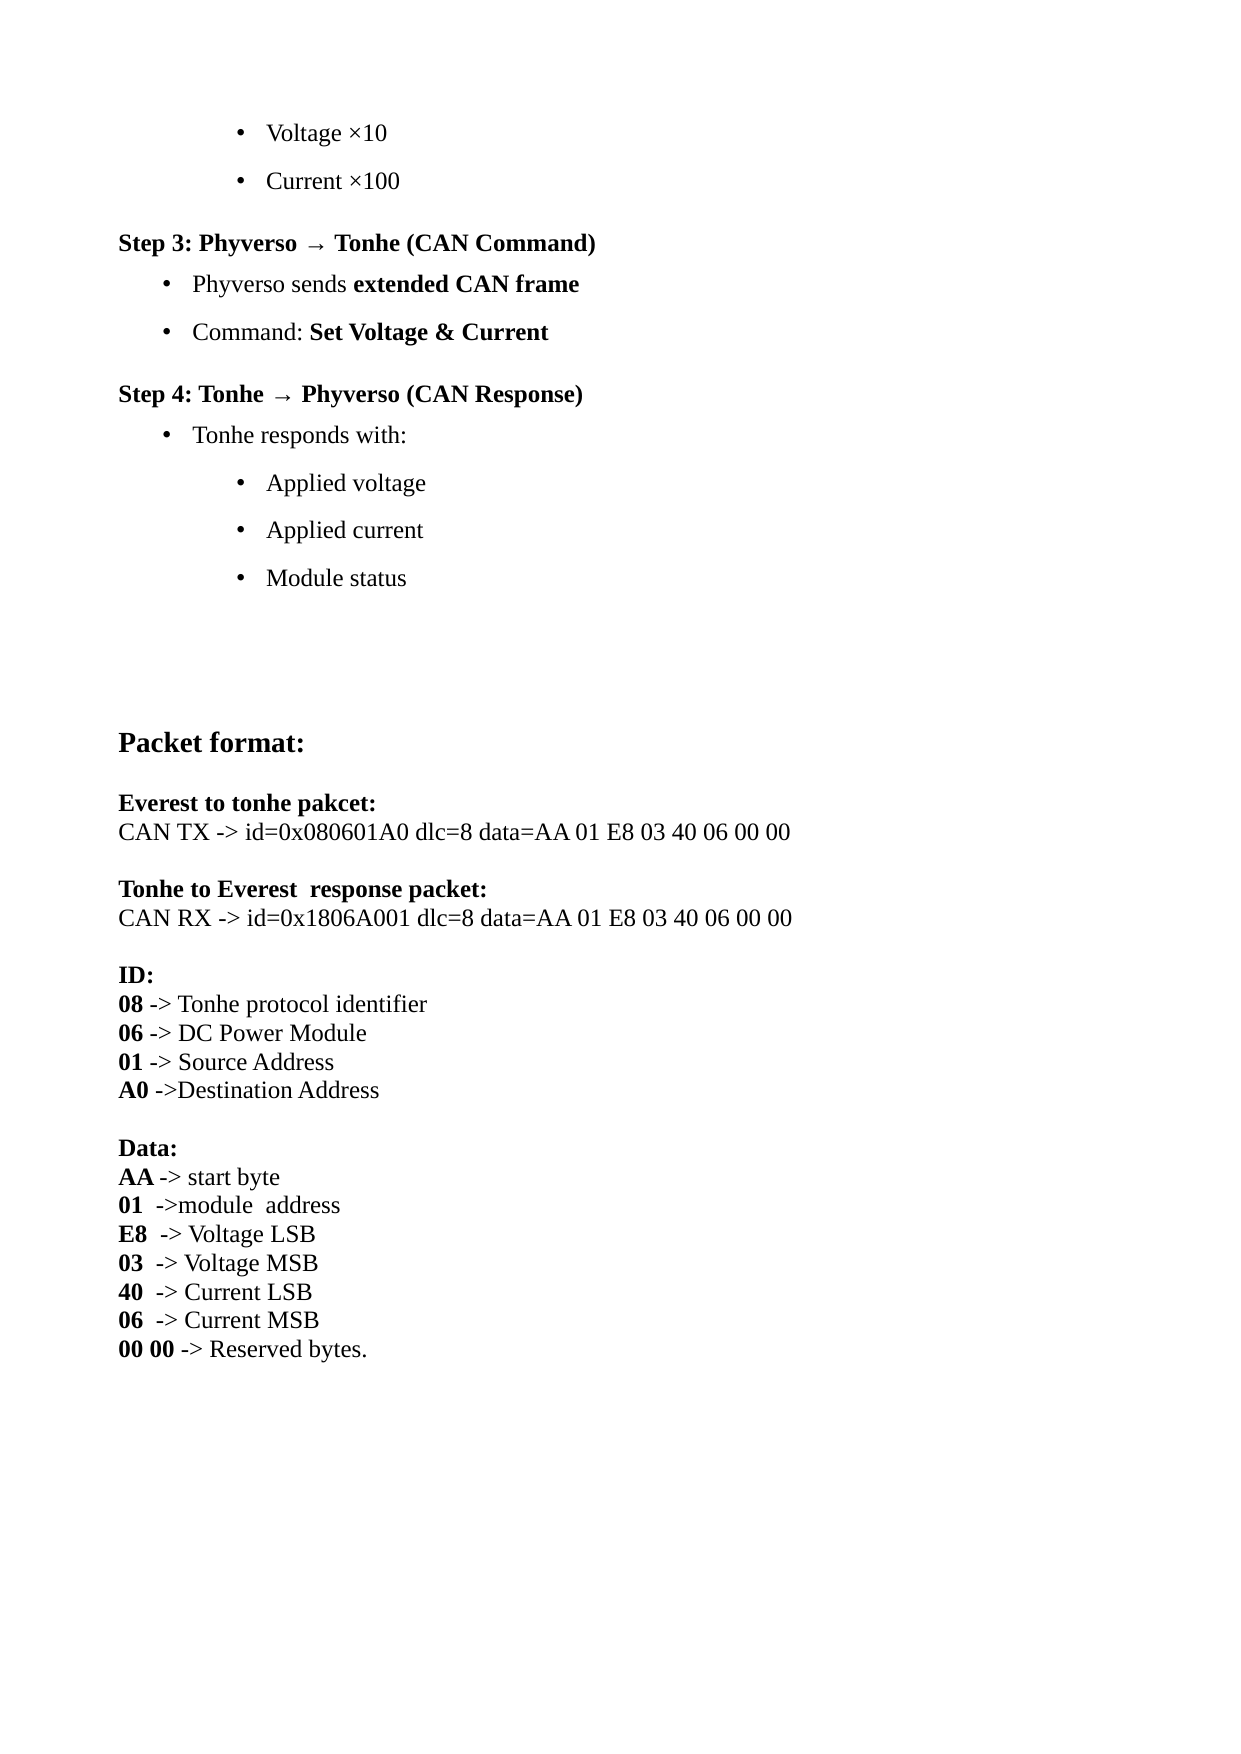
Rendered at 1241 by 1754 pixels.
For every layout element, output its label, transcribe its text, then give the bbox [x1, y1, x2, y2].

list Applied current [236, 515, 1122, 544]
text 00 00 -> Reserved bytes. [118, 1334, 1122, 1420]
list Phyverso sends extended CAN frame [162, 269, 1122, 298]
list Command: Set Voltage & Current [162, 317, 1122, 346]
text CAN TX -> id=0x080601A0 dlc=8 data=AA 01 E8 03 40 06 00 00 [118, 817, 1122, 845]
text ID: [118, 932, 1122, 989]
list Voltage ×10 [236, 118, 1122, 147]
text 40 -> Current LSB [118, 1277, 1122, 1305]
text Everest to tonhe pakcet: [118, 788, 1122, 817]
text 06 -> DC Power Module [118, 1018, 1122, 1047]
subtitle Step 4: Tonhe → Phyverso (CAN Response) [118, 379, 1122, 408]
text Packet format: [118, 726, 1122, 759]
list Applied voltage [236, 468, 1122, 497]
text A0 ->Destination Address [118, 1075, 1122, 1104]
text AA -> start byte 01 ->module address [118, 1162, 1122, 1219]
text Tonhe to Everest response packet: [118, 845, 1122, 903]
text 03 -> Voltage MSB [118, 1248, 1122, 1277]
list Module status [236, 563, 1122, 592]
text 06 -> Current MSB [118, 1305, 1122, 1334]
text E8 -> Voltage LSB [118, 1219, 1122, 1248]
text Data: [118, 1133, 1122, 1162]
subtitle Step 3: Phyverso → Tonhe (CAN Command) [118, 228, 1122, 257]
text CAN RX -> id=0x1806A001 dlc=8 data=AA 01 E8 03 40 06 00 00 [118, 903, 1122, 932]
text 08 -> Tonhe protocol identifier [118, 989, 1122, 1018]
list Current ×100 [236, 166, 1122, 194]
list Tonhe responds with: [162, 420, 1122, 449]
text 01 -> Source Address [118, 1047, 1122, 1075]
